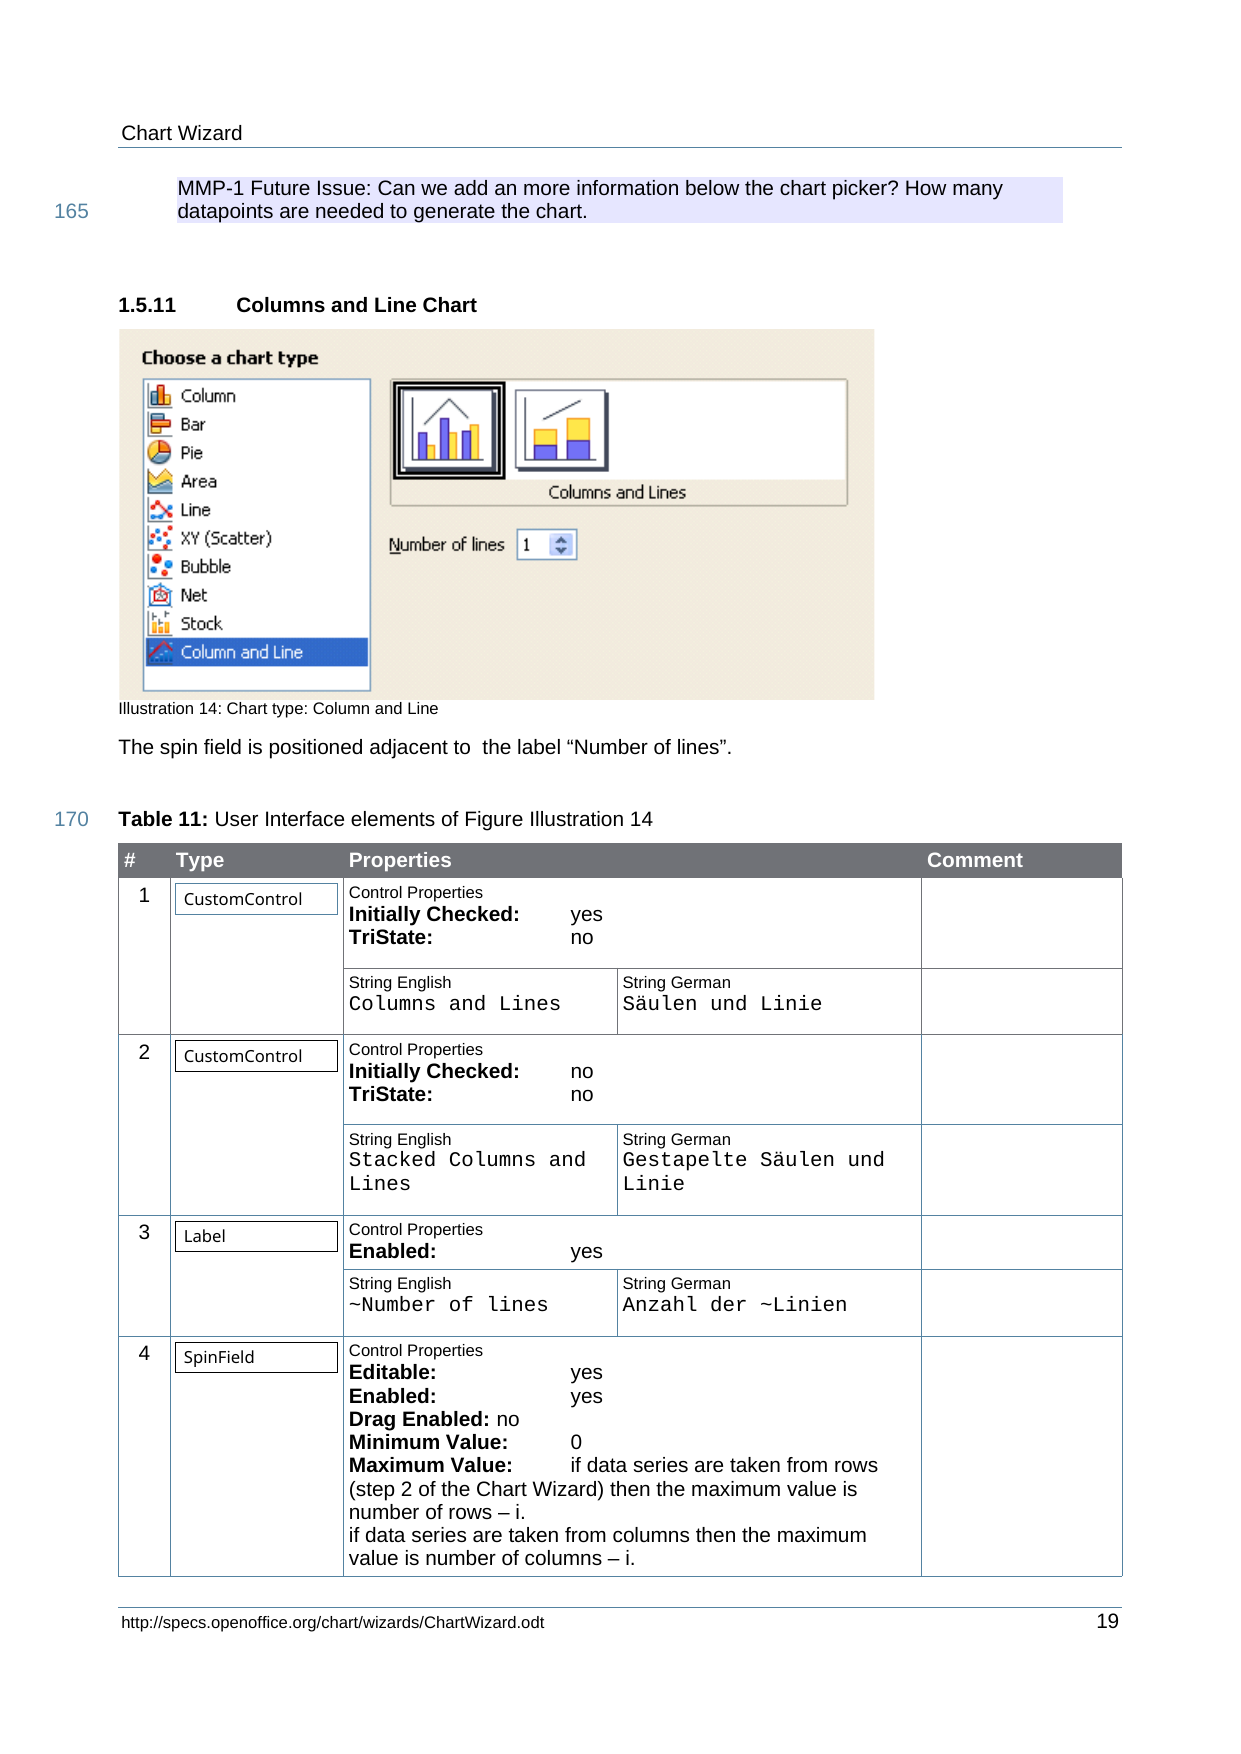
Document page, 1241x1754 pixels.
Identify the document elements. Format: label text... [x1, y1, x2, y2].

text The spin field is positioned adjacent to the label “Number of lines”. [118, 736, 1122, 759]
table_header Control Properties Editable: yes Enabled: yes Drag Enabled: no Minimum Value: 0 Maximum Value: if data series are taken from rows (step 2 of the Chart Wizard) then the maximum value is number of rows – i. if data series are taken from columns then the maximum value is number of columns – i. [344, 1337, 921, 1576]
table_cell [171, 1337, 343, 1576]
table_cell [171, 1035, 343, 1215]
table_header Type [170, 843, 343, 878]
table_cell [922, 1125, 1122, 1215]
table_cell [922, 969, 1122, 1034]
table_cell String German Säulen und Linie [618, 969, 921, 1034]
table_header Control Properties Initially Checked: yes TriState: no [344, 878, 921, 967]
table_cell String English Stacked Columns and Lines [344, 1125, 617, 1215]
table_header [922, 1216, 1122, 1269]
table_cell String German Gestapelte Säulen und Linie [618, 1125, 921, 1215]
table_cell 2 [119, 1035, 170, 1215]
table_cell 4 [119, 1337, 170, 1576]
text MMP-1 Future Issue: Can we add an more information below the chart picker? How many datapoints are needed to generate the chart. [177, 177, 1063, 223]
table_cell 3 [119, 1216, 170, 1336]
table_header [922, 1337, 1122, 1576]
text Illustration 14: Chart type: Column and Line [118, 700, 874, 718]
table_header # [118, 843, 170, 878]
table_header [922, 878, 1122, 967]
table_header Properties [343, 843, 921, 878]
table_header Control Properties Initially Checked: no TriState: no [344, 1035, 921, 1124]
text Table 11: User Interface elements of Figure Illustration 14 [118, 807, 1122, 831]
table_cell [171, 1216, 343, 1336]
table_header Comment [921, 843, 1122, 878]
table_cell String English Columns and Lines [344, 969, 617, 1034]
table_cell [171, 878, 343, 1034]
table_cell [922, 1270, 1122, 1336]
table_header Control Properties Enabled: yes [344, 1216, 921, 1269]
table_cell 1 [119, 878, 170, 1034]
table_cell String German Anzahl der ~Linien [618, 1270, 921, 1336]
subtitle Columns and Line Chart [118, 294, 1122, 317]
table_cell String English ~Number of lines [344, 1270, 617, 1336]
table_header [922, 1035, 1122, 1124]
